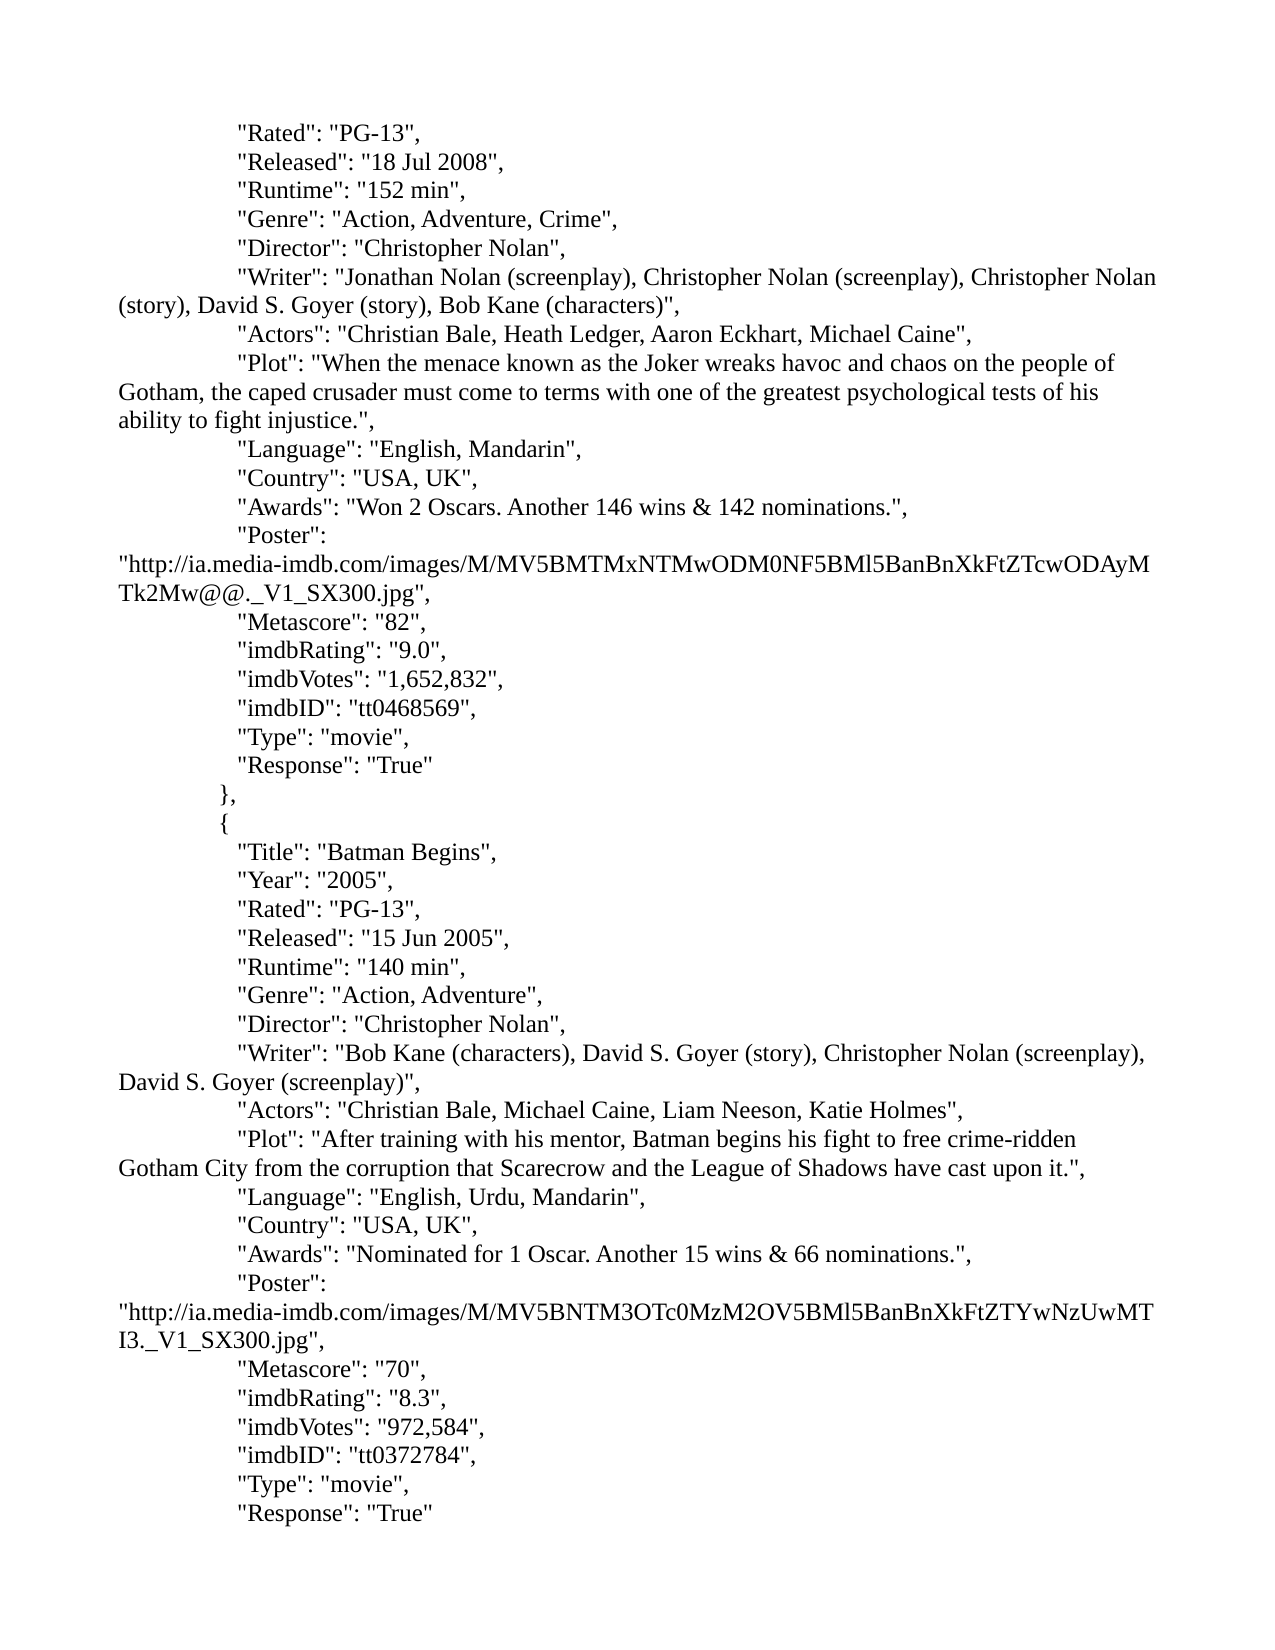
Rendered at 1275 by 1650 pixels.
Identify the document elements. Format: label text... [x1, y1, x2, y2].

text "Rated": "PG-13", [118, 118, 1157, 147]
text "Actors": "Christian Bale, Heath Ledger, Aaron Eckhart, Michael Caine", [118, 319, 1157, 348]
text "Genre": "Action, Adventure, Crime", [118, 204, 1157, 233]
text "imdbVotes": "972,584", [118, 1412, 1157, 1441]
text "Director": "Christopher Nolan", [118, 233, 1157, 262]
text "Released": "18 Jul 2008", [118, 147, 1157, 176]
text "Country": "USA, UK", [118, 1211, 1157, 1239]
text "Year": "2005", [118, 866, 1157, 894]
text "Plot": "When the menace known as the Joker wreaks havoc and chaos on the people of Gotham, the caped crusader must come to terms with one of the greatest psychological tests of his ability to fight injustice.", [118, 348, 1157, 434]
text "Type": "movie", [118, 1469, 1157, 1498]
text "Director": "Christopher Nolan", [118, 1009, 1157, 1038]
text "Type": "movie", [118, 722, 1157, 751]
text "Country": "USA, UK", [118, 463, 1157, 492]
text "imdbVotes": "1,652,832", [118, 664, 1157, 693]
text "Awards": "Won 2 Oscars. Another 146 wins & 142 nominations.", [118, 492, 1157, 521]
text "Poster": "http://ia.media-imdb.com/images/M/MV5BMTMxNTMwODM0NF5BMl5BanBnXkFtZTcwODAyMTk2Mw@@._V1_SX300.jpg", [118, 521, 1157, 607]
text "Runtime": "140 min", [118, 952, 1157, 981]
text "Poster": "http://ia.media-imdb.com/images/M/MV5BNTM3OTc0MzM2OV5BMl5BanBnXkFtZTYwNzUwMTI3._V1_SX300.jpg", [118, 1268, 1157, 1354]
text "Response": "True" [118, 1498, 1157, 1527]
text "Plot": "After training with his mentor, Batman begins his fight to free crime-ridden Gotham City from the corruption that Scarecrow and the League of Shadows have cast upon it.", [118, 1124, 1157, 1182]
text "imdbRating": "8.3", [118, 1383, 1157, 1412]
text "Writer": "Jonathan Nolan (screenplay), Christopher Nolan (screenplay), Christopher Nolan (story), David S. Goyer (story), Bob Kane (characters)", [118, 262, 1157, 319]
text "Metascore": "82", [118, 607, 1157, 636]
text "Title": "Batman Begins", [118, 837, 1157, 866]
text "Genre": "Action, Adventure", [118, 981, 1157, 1009]
text "imdbRating": "9.0", [118, 636, 1157, 664]
text "Language": "English, Urdu, Mandarin", [118, 1182, 1157, 1211]
text "Rated": "PG-13", [118, 894, 1157, 923]
text { [118, 808, 1157, 837]
text "Actors": "Christian Bale, Michael Caine, Liam Neeson, Katie Holmes", [118, 1096, 1157, 1124]
text "Metascore": "70", [118, 1354, 1157, 1383]
text "Language": "English, Mandarin", [118, 434, 1157, 463]
text "Awards": "Nominated for 1 Oscar. Another 15 wins & 66 nominations.", [118, 1239, 1157, 1268]
text "Released": "15 Jun 2005", [118, 923, 1157, 952]
text "Writer": "Bob Kane (characters), David S. Goyer (story), Christopher Nolan (screenplay), David S. Goyer (screenplay)", [118, 1038, 1157, 1096]
text "imdbID": "tt0468569", [118, 693, 1157, 722]
text "imdbID": "tt0372784", [118, 1441, 1157, 1469]
text "Runtime": "152 min", [118, 176, 1157, 204]
text "Response": "True" [118, 751, 1157, 779]
text }, [118, 779, 1157, 808]
